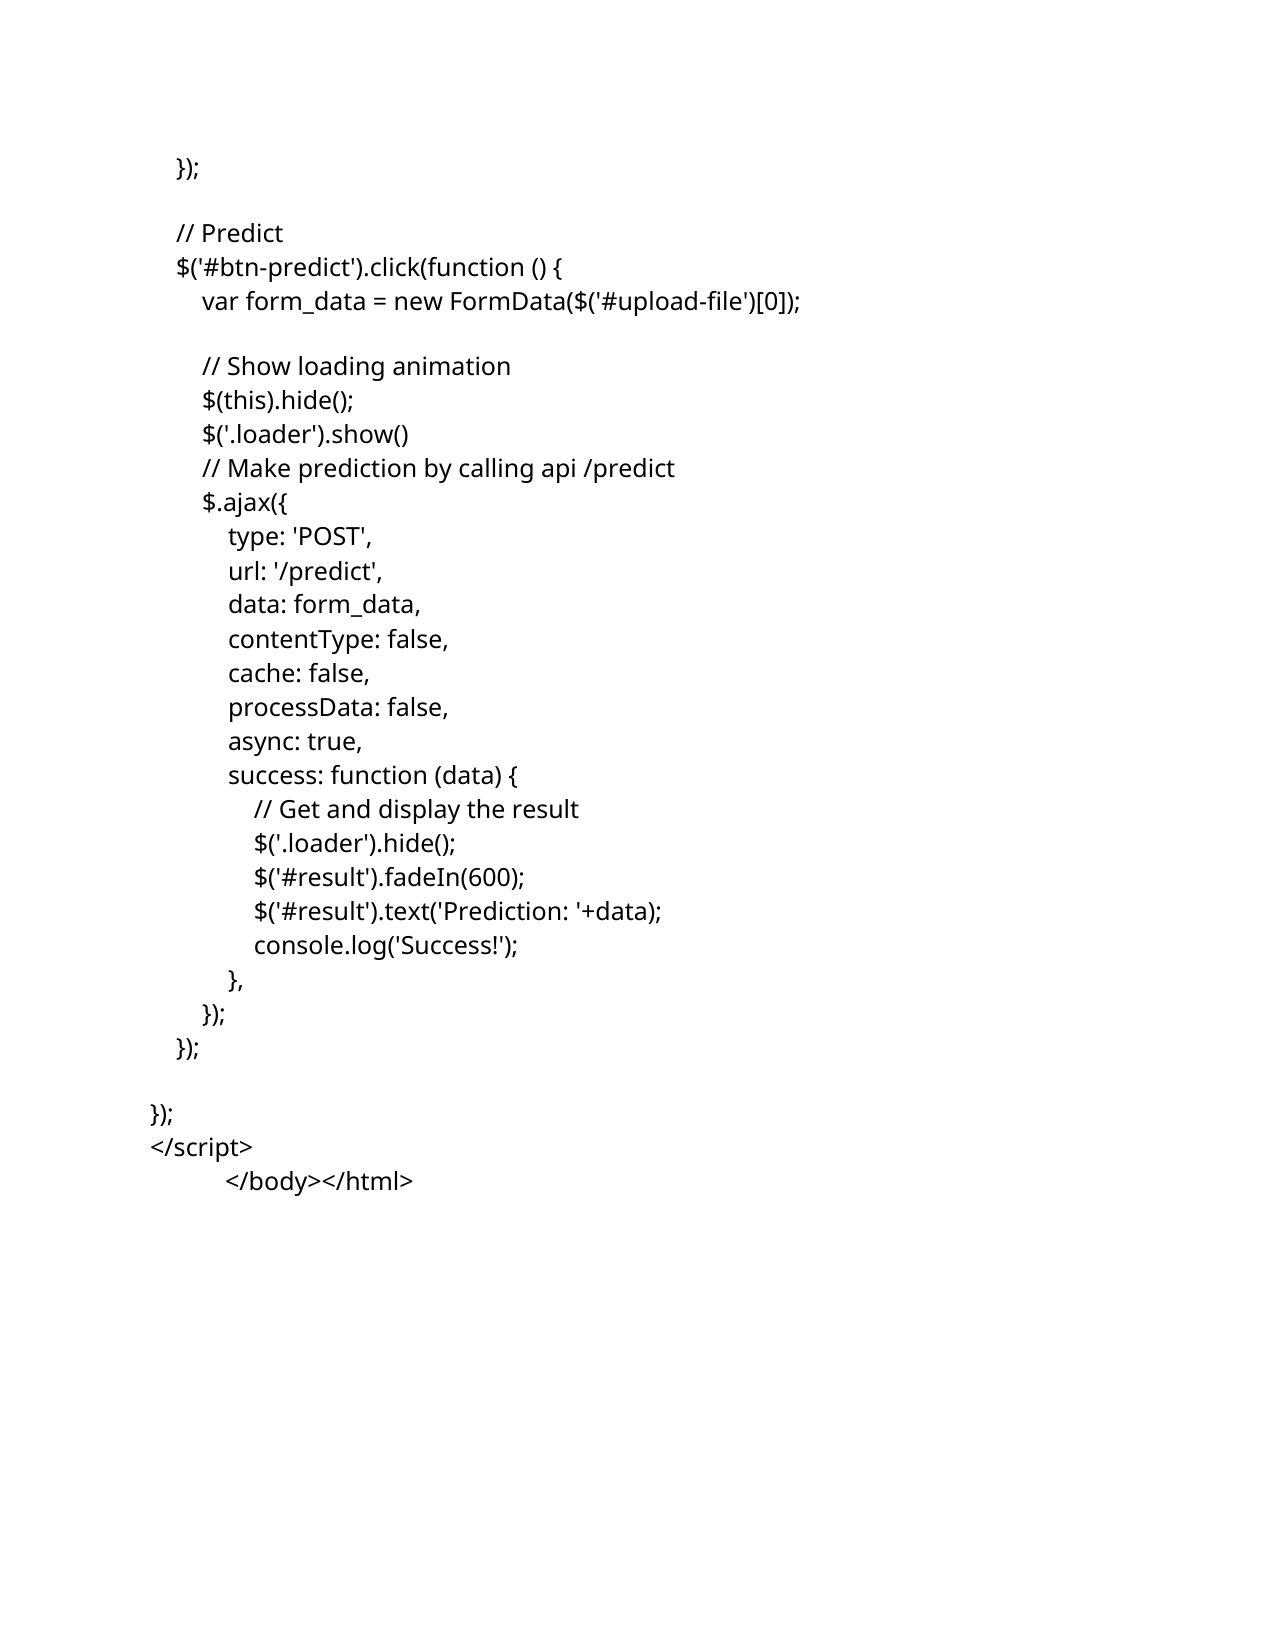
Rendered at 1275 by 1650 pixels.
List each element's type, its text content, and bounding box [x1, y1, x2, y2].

text // Get and display the result [150, 792, 1125, 826]
text contentType: false, [150, 621, 1125, 655]
text data: form_data, [150, 587, 1125, 621]
text type: 'POST', [150, 519, 1125, 553]
text url: '/predict', [150, 553, 1125, 587]
text $('#btn-predict').click(function () { [150, 249, 1125, 283]
text }); [150, 150, 1125, 184]
text }, [150, 962, 1125, 996]
text async: true, [150, 723, 1125, 757]
text </body></html> [150, 1163, 1125, 1197]
text var form_data = new FormData($('#upload-file')[0]); [150, 283, 1125, 317]
text success: function (data) { [150, 757, 1125, 792]
text $('#result').text('Prediction: '+data); [150, 894, 1125, 928]
text $(this).hide(); [150, 383, 1125, 417]
text // Predict [150, 215, 1125, 249]
text }); [150, 996, 1125, 1030]
text cache: false, [150, 655, 1125, 689]
text $('#result').fadeIn(600); [150, 860, 1125, 894]
text // Make prediction by calling api /predict [150, 451, 1125, 485]
text }); [150, 1030, 1125, 1064]
text processData: false, [150, 689, 1125, 723]
text $.ajax({ [150, 485, 1125, 519]
text // Show loading animation [150, 349, 1125, 383]
text $('.loader').hide(); [150, 826, 1125, 860]
text }); [150, 1095, 1125, 1129]
text console.log('Success!'); [150, 928, 1125, 962]
text $('.loader').show() [150, 417, 1125, 451]
text </script> [150, 1129, 1125, 1163]
